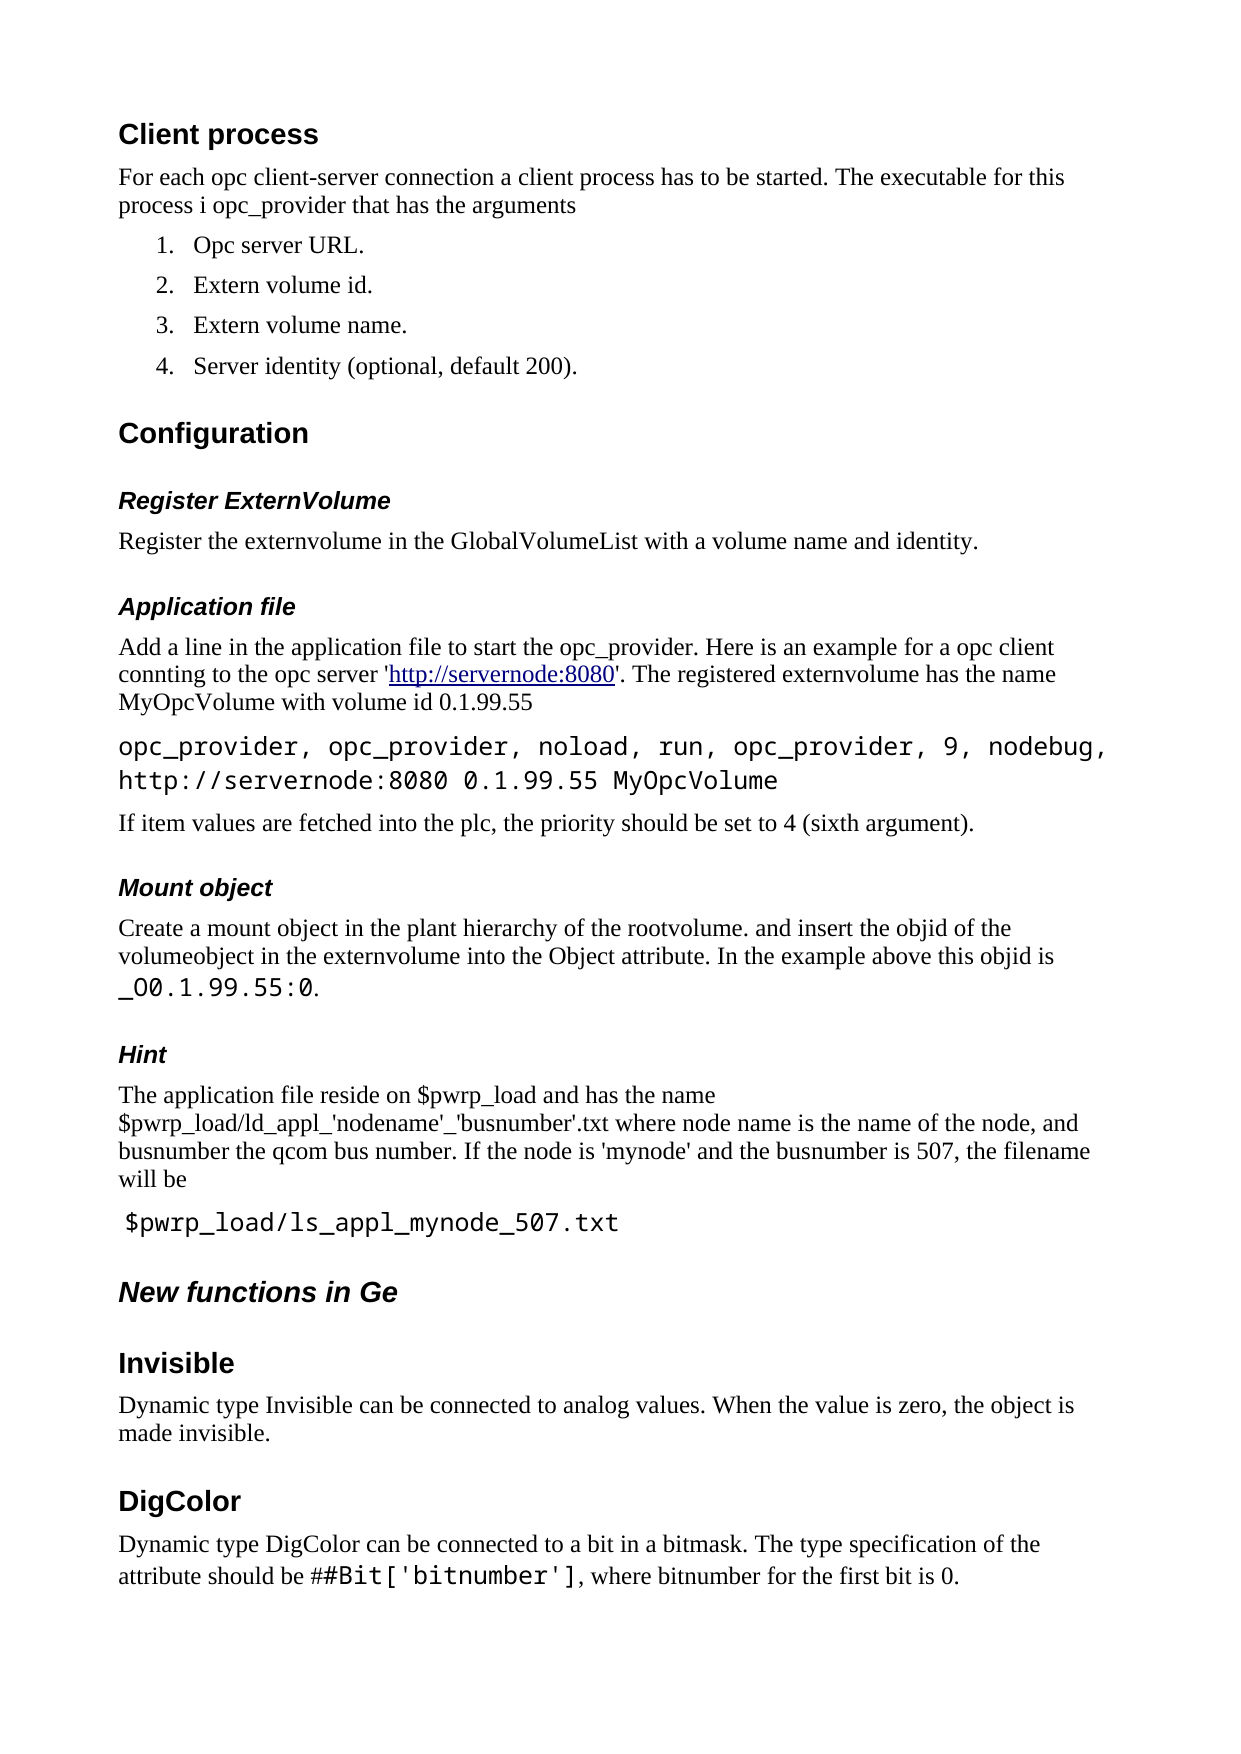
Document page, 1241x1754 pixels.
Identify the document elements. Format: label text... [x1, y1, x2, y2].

text If item values are fetched into the plc, the priority should be set to 4 (sixth argument). [118, 809, 1122, 837]
text Dynamic type DigColor can be connected to a bit in a bitmask. The type specification of the attribute should be ##Bit['bitnumber'], where bitnumber for the first bit is 0. [118, 1530, 1122, 1591]
subtitle Register ExternVolume [118, 487, 1122, 515]
subtitle DigColor [118, 1484, 1122, 1517]
list Extern volume name. [156, 312, 1122, 339]
text $pwrp_load/ls_appl_mynode_507.txt [118, 1205, 1122, 1239]
subtitle Application file [118, 592, 1122, 620]
text Register the externvolume in the GlobalVolumeList with a volume name and identity. [118, 527, 1122, 555]
subtitle Mount object [118, 874, 1122, 902]
text Add a line in the application file to start the opc_provider. Here is an example for a opc client connting to the opc server 'http://servernode:8080'. The registered externvolume has the name MyOpcVolume with volume id 0.1.99.55 [118, 633, 1122, 716]
list Extern volume id. [156, 271, 1122, 299]
list Opc server URL. [156, 231, 1122, 259]
text The application file reside on $pwrp_load and has the name $pwrp_load/ld_appl_'nodename'_'busnumber'.txt where node name is the name of the node, and busnumber the qcom bus number. If the node is 'mynode' and the busnumber is 507, the filename will be [118, 1082, 1122, 1192]
text opc_provider, opc_provider, noload, run, opc_provider, 9, nodebug, http://servernode:8080 0.1.99.55 MyOpcVolume [118, 728, 1122, 796]
subtitle Client process [118, 118, 1122, 151]
subtitle Configuration [118, 417, 1122, 449]
subtitle Hint [118, 1041, 1122, 1069]
subtitle New functions in Ge [118, 1276, 1122, 1309]
text Create a mount object in the plant hierarchy of the rootvolume. and insert the objid of the volumeobject in the externvolume into the Object attribute. In the example above this objid is _O0.1.99.55:0. [118, 914, 1122, 1004]
text Dynamic type Invisible can be connected to analog values. When the value is zero, the object is made invisible. [118, 1392, 1122, 1447]
subtitle Invisible [118, 1347, 1122, 1379]
list Server identity (optional, default 200). [156, 352, 1122, 379]
text For each opc client-server connection a client process has to be started. The executable for this process i opc_provider that has the arguments [118, 163, 1122, 219]
